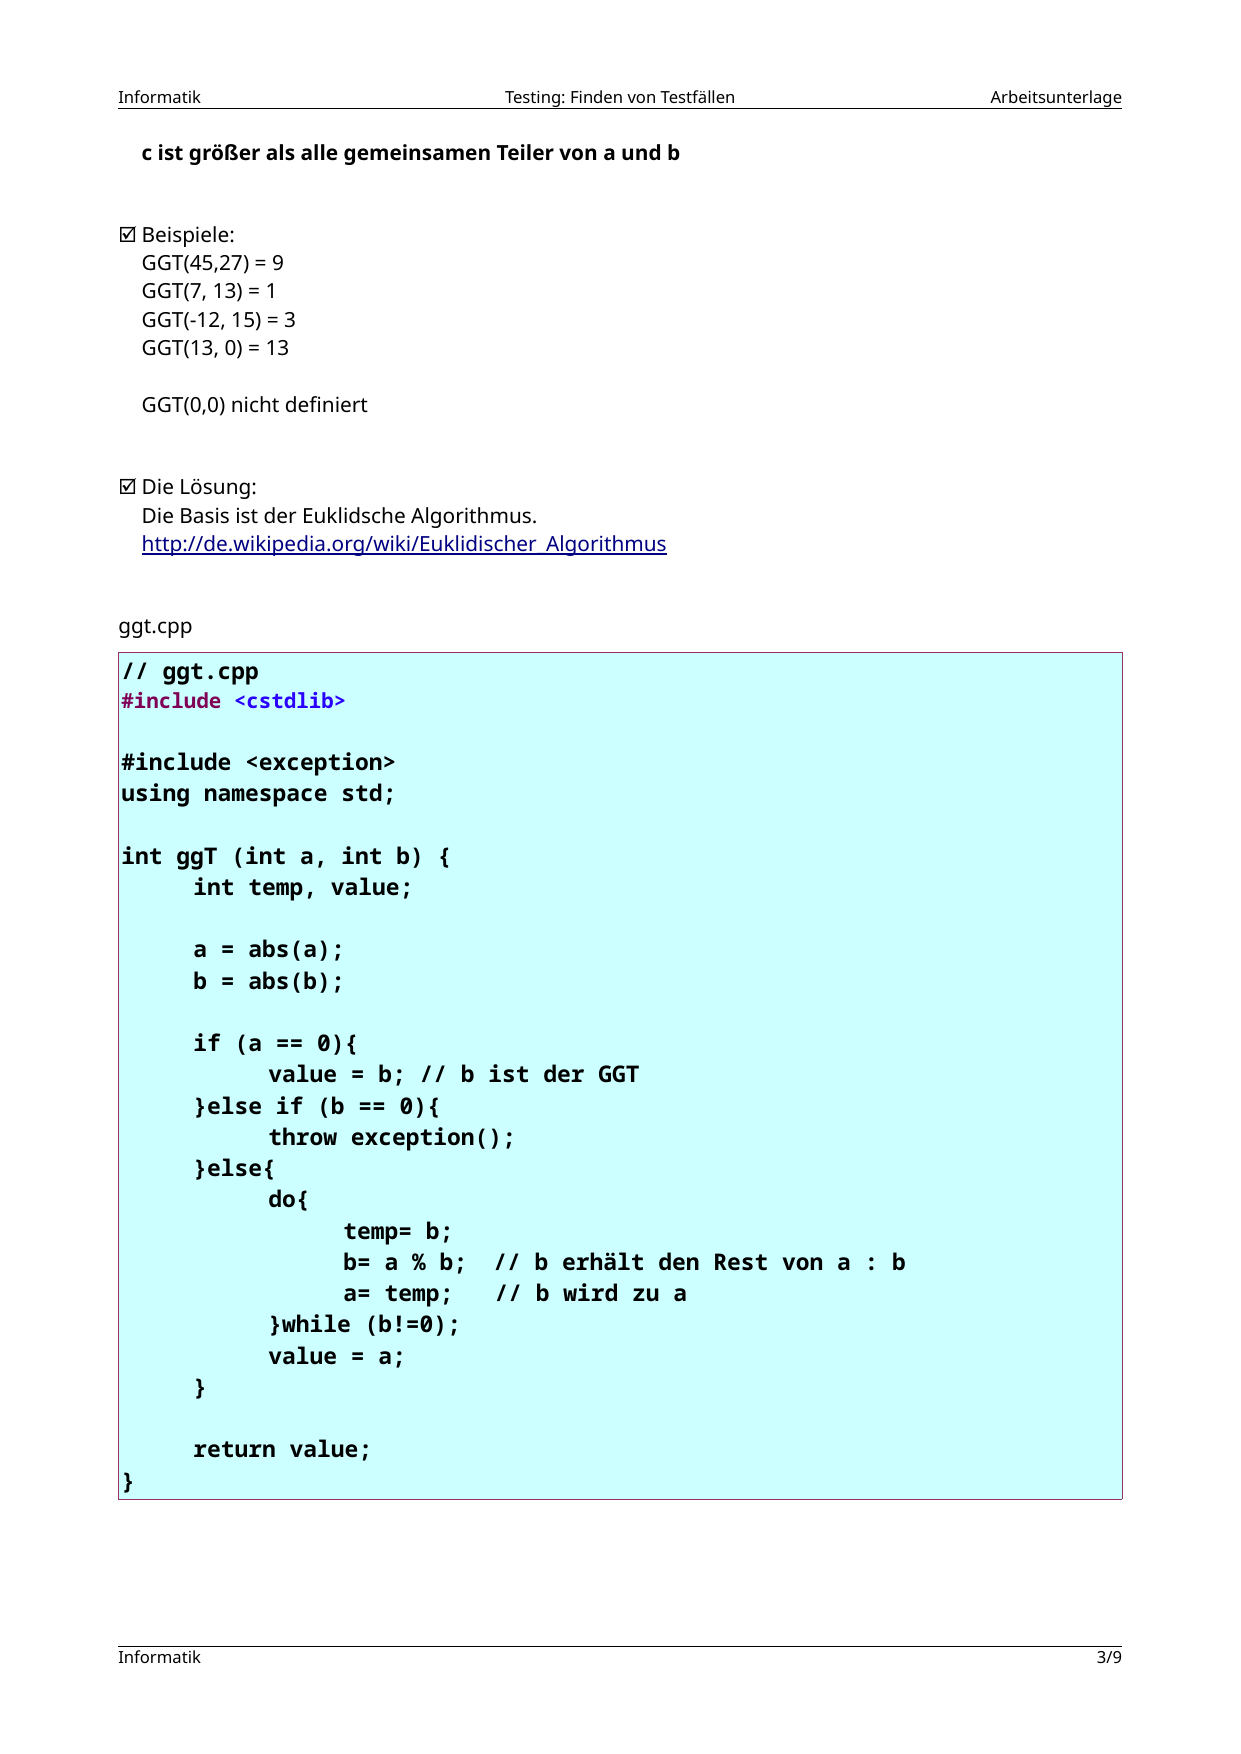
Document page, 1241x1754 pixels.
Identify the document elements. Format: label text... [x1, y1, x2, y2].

text value = b; // b ist der GGT [119, 1055, 1122, 1087]
text temp= b; [119, 1212, 1122, 1243]
text } [119, 1368, 1122, 1399]
text throw exception(); [119, 1118, 1122, 1149]
text a = abs(a); [119, 930, 1122, 962]
list c ist größer als alle gemeinsamen Teiler von a und b [118, 138, 1122, 166]
text return value; [119, 1430, 1122, 1462]
text }else{ [119, 1149, 1122, 1180]
text using namespace std; [119, 774, 1122, 805]
list Beispiele: GGT(45,27) = 9 GGT(7, 13) = 1 GGT(-12, 15) = 3 GGT(13, 0) = 13 GGT(0,0) nicht definiert [118, 220, 1122, 419]
text }while (b!=0); [119, 1305, 1122, 1337]
text // ggt.cpp [119, 653, 1122, 683]
list Die Lösung: Die Basis ist der Euklidsche Algorithmus. http://de.wikipedia.org/wiki/Euklidischer_Algorithmus [118, 472, 1122, 558]
text a= temp; // b wird zu a [119, 1274, 1122, 1305]
text if (a == 0){ [119, 1024, 1122, 1055]
text int ggT (int a, int b) { [119, 837, 1122, 868]
text b = abs(b); [119, 962, 1122, 993]
text int temp, value; [119, 868, 1122, 899]
text b= a % b; // b erhält den Rest von a : b [119, 1243, 1122, 1274]
text #include <exception> [119, 743, 1122, 774]
text #include <cstdlib> [119, 683, 1122, 712]
text ggt.cpp [118, 611, 1122, 639]
text }else if (b == 0){ [119, 1087, 1122, 1118]
text value = a; [119, 1337, 1122, 1368]
text } [119, 1462, 1122, 1499]
text do{ [119, 1180, 1122, 1212]
